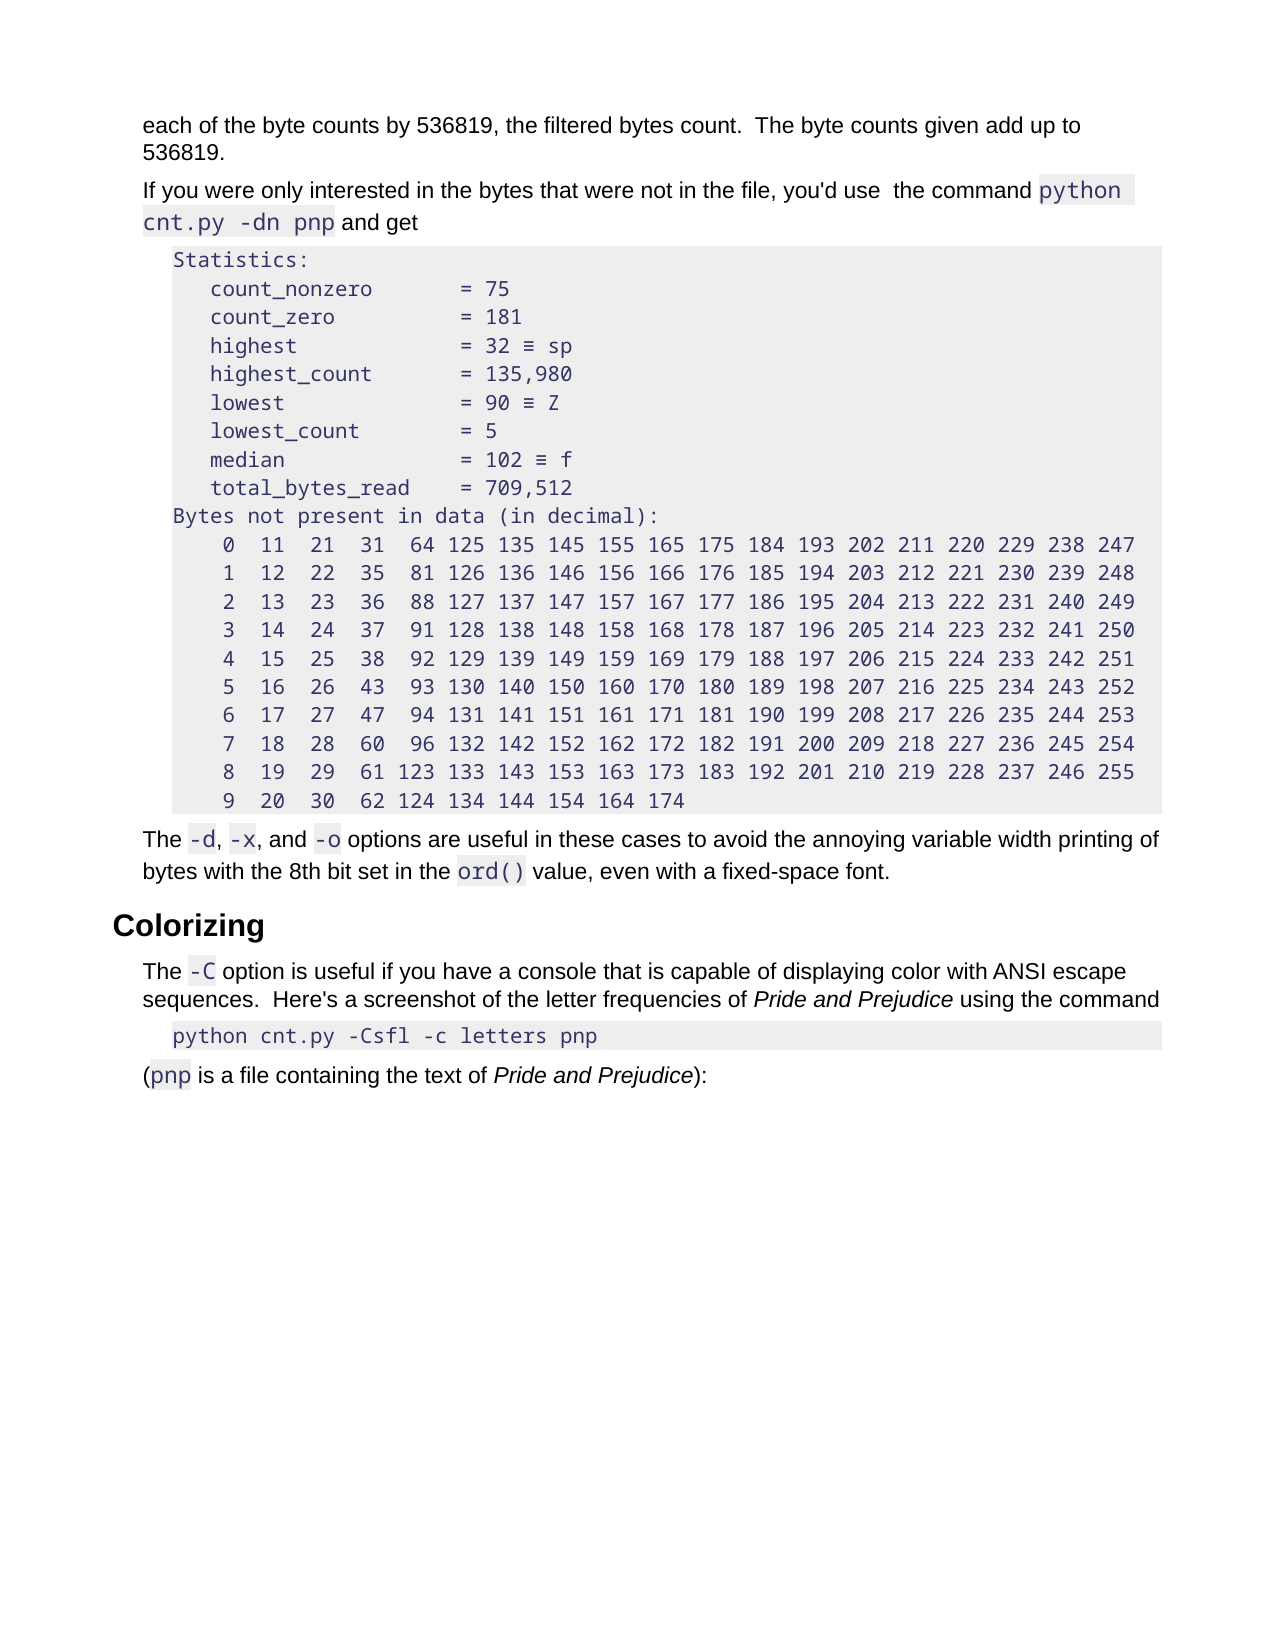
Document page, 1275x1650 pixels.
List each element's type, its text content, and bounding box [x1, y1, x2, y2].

text 1 12 22 35 81 126 136 146 156 166 176 185 194 203 212 221 230 239 248 [172, 558, 1162, 587]
text 9 20 30 62 124 134 144 154 164 174 [172, 786, 1162, 814]
text (pnp is a file containing the text of Pride and Prejudice): [191, 1059, 1162, 1090]
text python cnt.py -Csfl -c letters pnp [172, 1021, 1162, 1050]
text Bytes not present in data (in decimal): [172, 502, 1162, 530]
text The -C option is useful if you have a console that is capable of displaying color with ANSI escape sequences. Here's a screenshot of the letter frequencies of Pride and Prejudice using the command [142, 955, 1162, 1012]
text If you were only interested in the bytes that were not in the file, you'd use the command python cnt.py -dn pnp and get [142, 174, 1162, 237]
text highest_count = 135,980 [172, 359, 1162, 388]
text lowest_count = 5 [172, 416, 1162, 445]
text 2 13 23 36 88 127 137 147 157 167 177 186 195 204 213 222 231 240 249 [172, 587, 1162, 615]
text lowest = 90 ≡ Z [172, 388, 1162, 416]
text The -d, -x, and -o options are useful in these cases to avoid the annoying variable width printing of bytes with the 8th bit set in the ord() value, even with a fixed-space font. [142, 823, 1162, 886]
text 0 11 21 31 64 125 135 145 155 165 175 184 193 202 211 220 229 238 247 [172, 530, 1162, 558]
text 6 17 27 47 94 131 141 151 161 171 181 190 199 208 217 226 235 244 253 [172, 701, 1162, 729]
text median = 102 ≡ f [172, 445, 1162, 473]
text 7 18 28 60 96 132 142 152 162 172 182 191 200 209 218 227 236 245 254 [172, 729, 1162, 757]
text 8 19 29 61 123 133 143 153 163 173 183 192 201 210 219 228 237 246 255 [172, 757, 1162, 786]
text 5 16 26 43 93 130 140 150 160 170 180 189 198 207 216 225 234 243 252 [172, 672, 1162, 701]
text count_zero = 181 [172, 302, 1162, 331]
text total_bytes_read = 709,512 [172, 473, 1162, 502]
text Statistics: [172, 246, 1162, 274]
text count_nonzero = 75 [172, 274, 1162, 302]
subtitle Colorizing [112, 907, 1162, 943]
text each of the byte counts by 536819, the filtered bytes count. The byte counts given add up to 536819. [142, 112, 1162, 165]
text highest = 32 ≡ sp [172, 331, 1162, 359]
text 4 15 25 38 92 129 139 149 159 169 179 188 197 206 215 224 233 242 251 [172, 644, 1162, 672]
text 3 14 24 37 91 128 138 148 158 168 178 187 196 205 214 223 232 241 250 [172, 615, 1162, 644]
